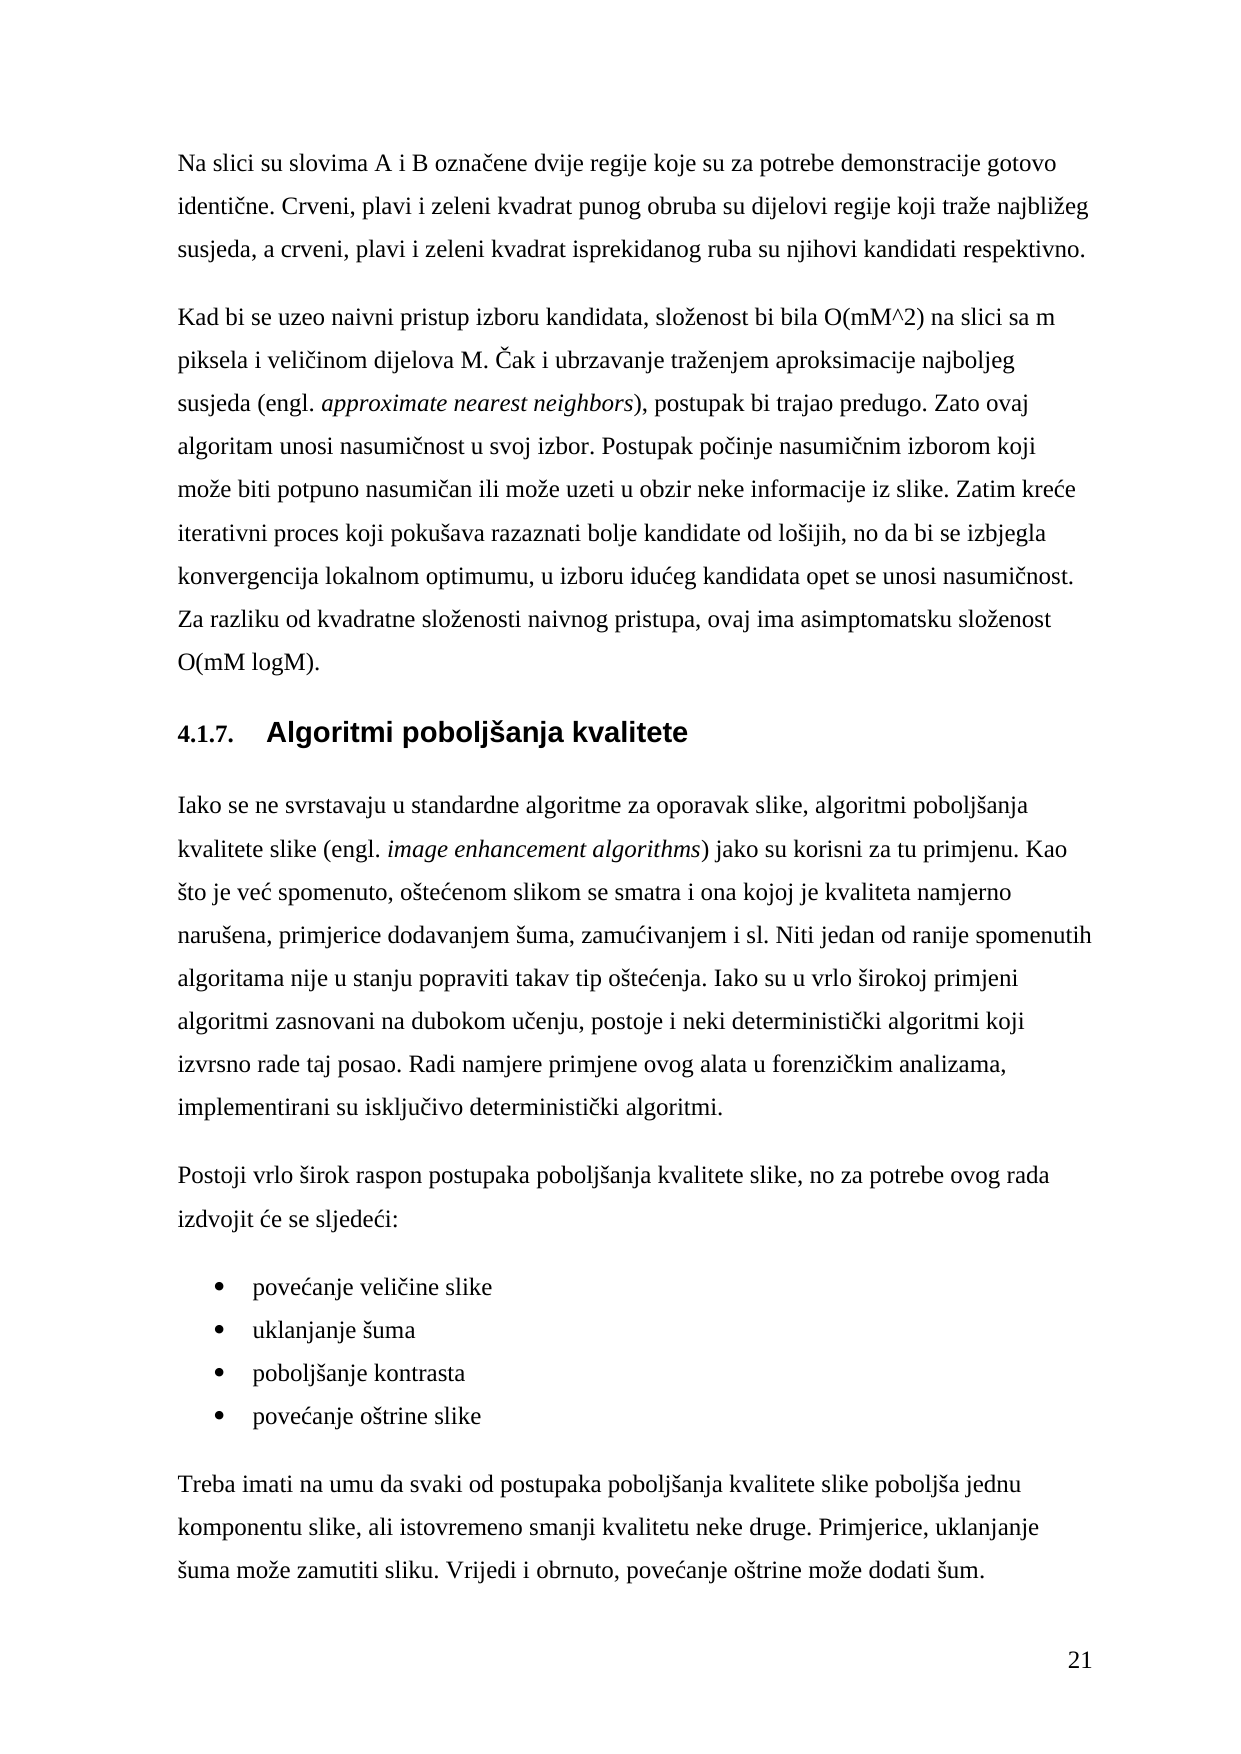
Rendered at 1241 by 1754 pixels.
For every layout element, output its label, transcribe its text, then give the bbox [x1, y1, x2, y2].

text Kad bi se uzeo naivni pristup izboru kandidata, složenost bi bila O(mM^2) na slici sa m piksela i veličinom dijelova M. Čak i ubrzavanje traženjem aproksimacije najboljeg susjeda (engl. approximate nearest neighbors), postupak bi trajao predugo. Zato ovaj algoritam unosi nasumičnost u svoj izbor. Postupak počinje nasumičnim izborom koji može biti potpuno nasumičan ili može uzeti u obzir neke informacije iz slike. Zatim kreće iterativni proces koji pokušava razaznati bolje kandidate od lošijih, no da bi se izbjegla konvergencija lokalnom optimumu, u izboru idućeg kandidata opet se unosi nasumičnost. Za razliku od kvadratne složenosti naivnog pristupa, ovaj ima asimptomatsku složenost O(mM logM). [177, 302, 1092, 676]
text Iako se ne svrstavaju u standardne algoritme za oporavak slike, algoritmi poboljšanja kvalitete slike (engl. image enhancement algorithms) jako su korisni za tu primjenu. Kao što je već spomenuto, oštećenom slikom se smatra i ona kojoj je kvaliteta namjerno narušena, primjerice dodavanjem šuma, zamućivanjem i sl. Niti jedan od ranije spomenutih algoritama nije u stanju popraviti takav tip oštećenja. Iako su u vrlo širokoj primjeni algoritmi zasnovani na dubokom učenju, postoje i neki deterministički algoritmi koji izvrsno rade taj posao. Radi namjere primjene ovog alata u forenzičkim analizama, implementirani su isključivo deterministički algoritmi. [177, 791, 1092, 1121]
list povećanje veličine slike [215, 1272, 1092, 1301]
list poboljšanje kontrasta [215, 1358, 1092, 1387]
subtitle Algoritmi poboljšanja kvalitete [177, 715, 1092, 749]
list uklanjanje šuma [215, 1315, 1092, 1344]
text Postoji vrlo širok raspon postupaka poboljšanja kvalitete slike, no za potrebe ovog rada izdvojit će se sljedeći: [177, 1161, 1092, 1232]
text Treba imati na umu da svaki od postupaka poboljšanja kvalitete slike poboljša jednu komponentu slike, ali istovremeno smanji kvalitetu neke druge. Primjerice, uklanjanje šuma može zamutiti sliku. Vrijedi i obrnuto, povećanje oštrine može dodati šum. [177, 1469, 1092, 1584]
text Na slici su slovima A i B označene dvije regije koje su za potrebe demonstracije gotovo identične. Crveni, plavi i zeleni kvadrat punog obruba su dijelovi regije koji traže najbližeg susjeda, a crveni, plavi i zeleni kvadrat isprekidanog ruba su njihovi kandidati respektivno. [177, 148, 1092, 263]
list povećanje oštrine slike [215, 1401, 1092, 1430]
